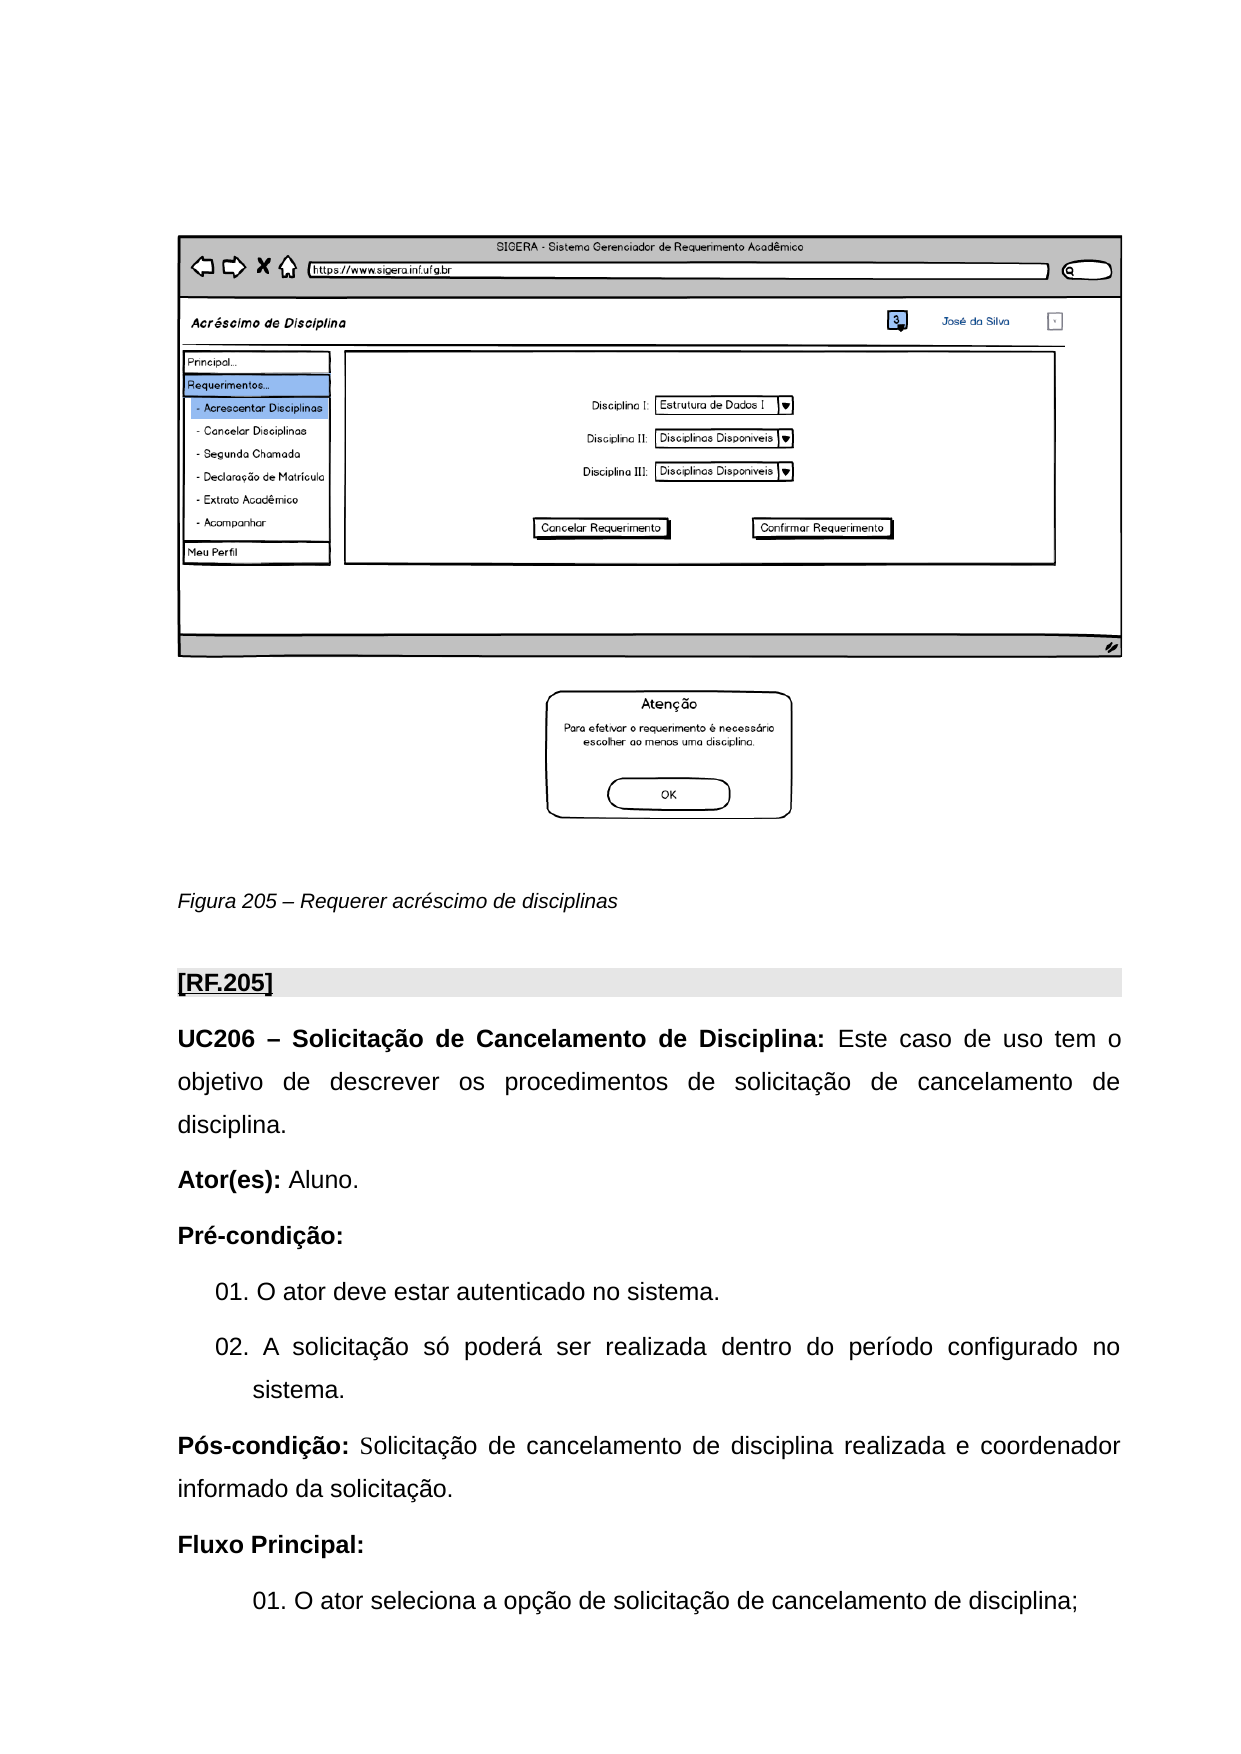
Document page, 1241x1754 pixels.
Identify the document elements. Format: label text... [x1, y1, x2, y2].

text Fluxo Principal: [177, 1530, 1122, 1559]
text UC206 – Solicitação de Cancelamento de Disciplina: Este caso de uso tem o objetivo de descrever os procedimentos de solicitação de cancelamento de disciplina. [177, 1024, 1122, 1139]
text [RF.205] [177, 968, 1122, 997]
text Figura 205 – Requerer acréscimo de disciplinas [177, 889, 1122, 913]
text 01. O ator deve estar autenticado no sistema. [215, 1277, 1122, 1306]
picture [177, 235, 1123, 819]
text 02. A solicitação só poderá ser realizada dentro do período configurado no sistema. [215, 1332, 1122, 1404]
text Pré-condição: [177, 1221, 1122, 1250]
text Ator(es): Aluno. [177, 1166, 1122, 1194]
text 01. O ator seleciona a opção de solicitação de cancelamento de disciplina; [252, 1586, 1122, 1614]
text Pós-condição: Solicitação de cancelamento de disciplina realizada e coordenador informado da solicitação. [177, 1431, 1122, 1503]
